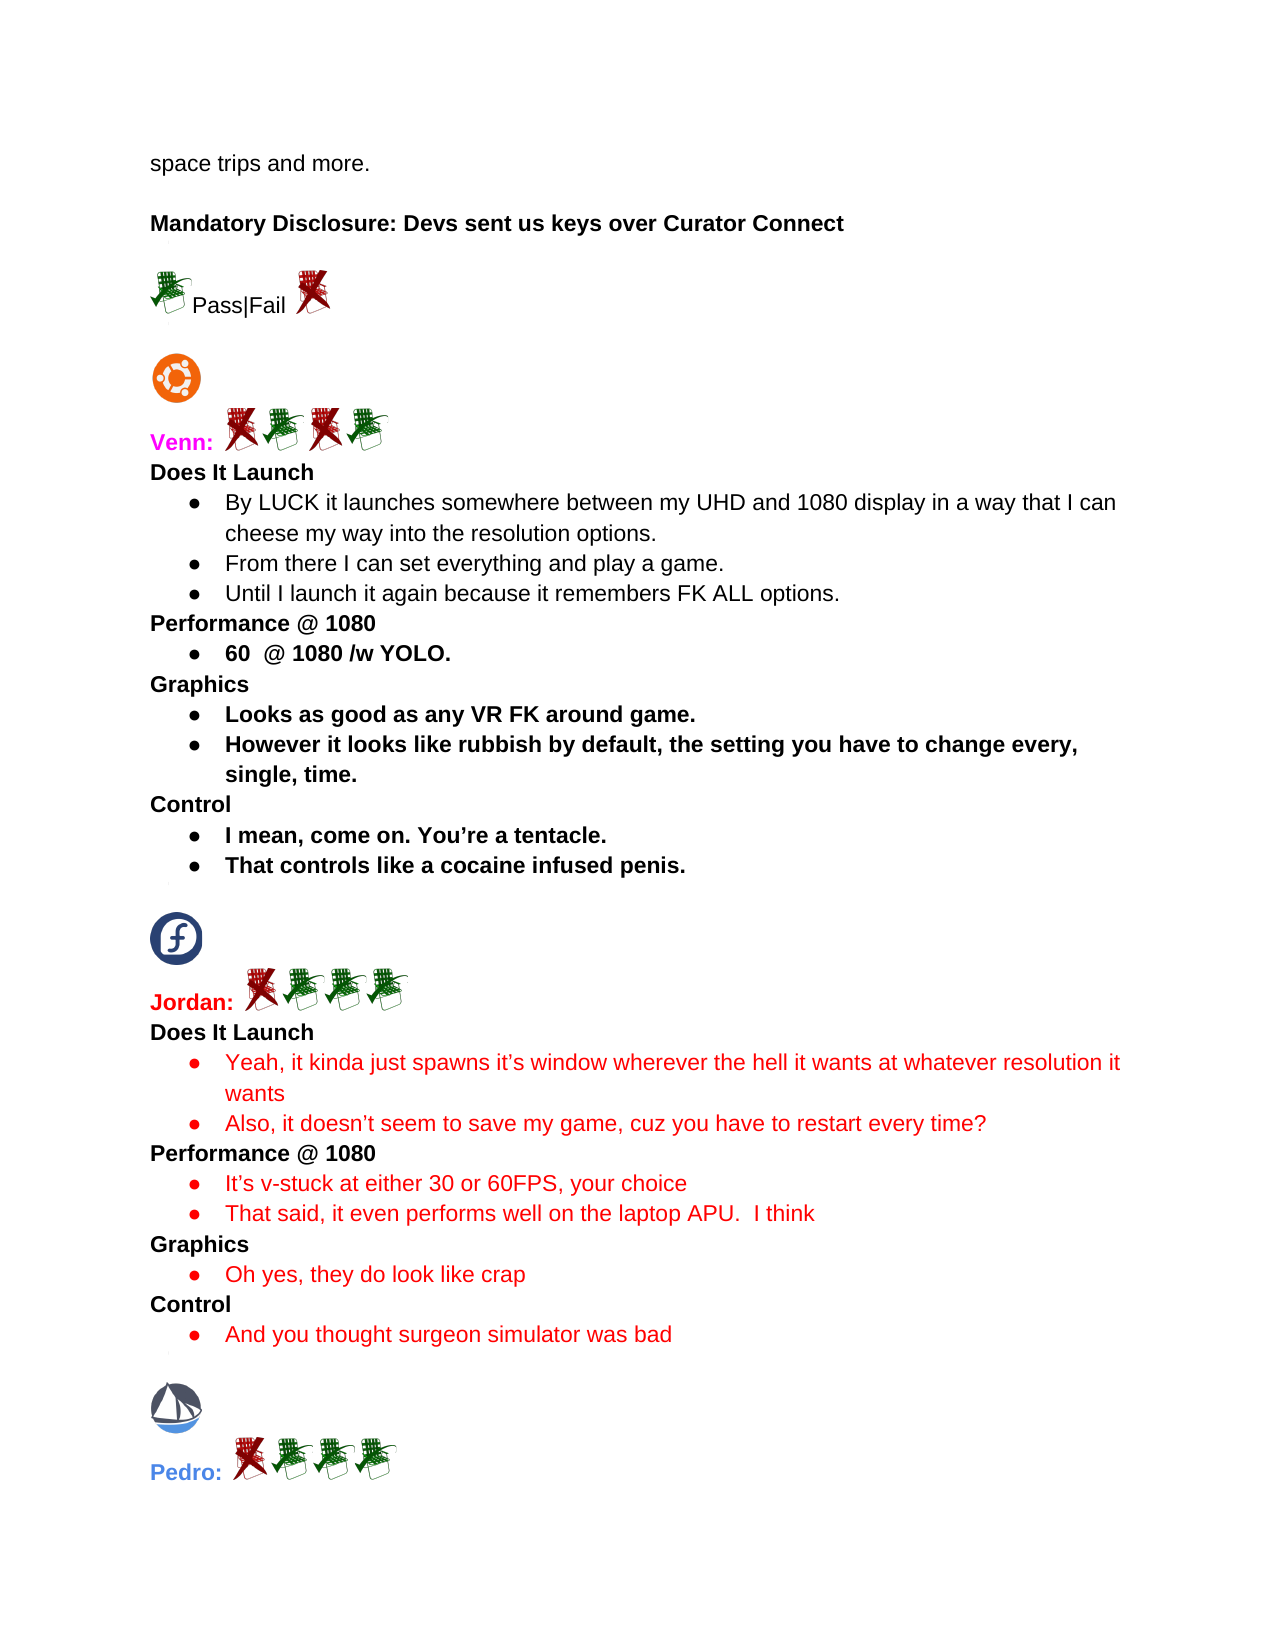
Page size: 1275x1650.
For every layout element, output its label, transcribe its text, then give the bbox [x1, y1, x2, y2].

text Pedro: [150, 1382, 1125, 1485]
picture [150, 271, 192, 314]
list Also, it doesn’t seem to save my game, cuz you have to restart every time? [187, 1110, 1125, 1136]
text Control [150, 791, 1125, 818]
text Venn: [150, 352, 1125, 455]
list 60 @ 1080 /w YOLO. [187, 640, 1125, 667]
list It’s v-stuck at either 30 or 60FPS, your choice [187, 1170, 1125, 1197]
picture [150, 912, 203, 965]
text Does It Launch [150, 1019, 1125, 1046]
picture [150, 352, 203, 405]
list That said, it even performs well on the laptop APU. I think [187, 1200, 1125, 1227]
list And you thought surgeon simulator was bad [187, 1321, 1125, 1348]
text Control [150, 1291, 1125, 1317]
list From there I can set everything and play a game. [187, 550, 1125, 576]
text Performance @ 1080 [150, 1140, 1125, 1166]
list Until I launch it again because it remembers FK ALL options. [187, 580, 1125, 606]
list However it looks like rubbish by default, the setting you have to change every, single, time. [187, 731, 1125, 787]
text Graphics [150, 1231, 1125, 1257]
text Graphics [150, 671, 1125, 697]
picture [240, 968, 408, 1011]
list I mean, come on. You’re a tentacle. [187, 822, 1125, 848]
list Yeah, it kinda just spawns it’s window wherever the hell it wants at whatever resolution it wants [187, 1049, 1125, 1106]
list Oh yes, they do look like crap [187, 1261, 1125, 1287]
list Looks as good as any VR FK around game. [187, 701, 1125, 727]
text Pass|Fail [150, 271, 1125, 318]
picture [150, 1381, 203, 1434]
text Performance @ 1080 [150, 610, 1125, 636]
picture [228, 1437, 397, 1480]
text space trips and more. [150, 150, 1125, 176]
text Mandatory Disclosure: Devs sent us keys over Curator Connect [150, 210, 1125, 237]
text Jordan: [150, 912, 1125, 1015]
picture [292, 270, 335, 314]
picture [220, 408, 389, 451]
list That controls like a cocaine infused penis. [187, 852, 1125, 878]
text Does It Launch [150, 459, 1125, 485]
list By LUCK it launches somewhere between my UHD and 1080 display in a way that I can cheese my way into the resolution options. [187, 489, 1125, 546]
